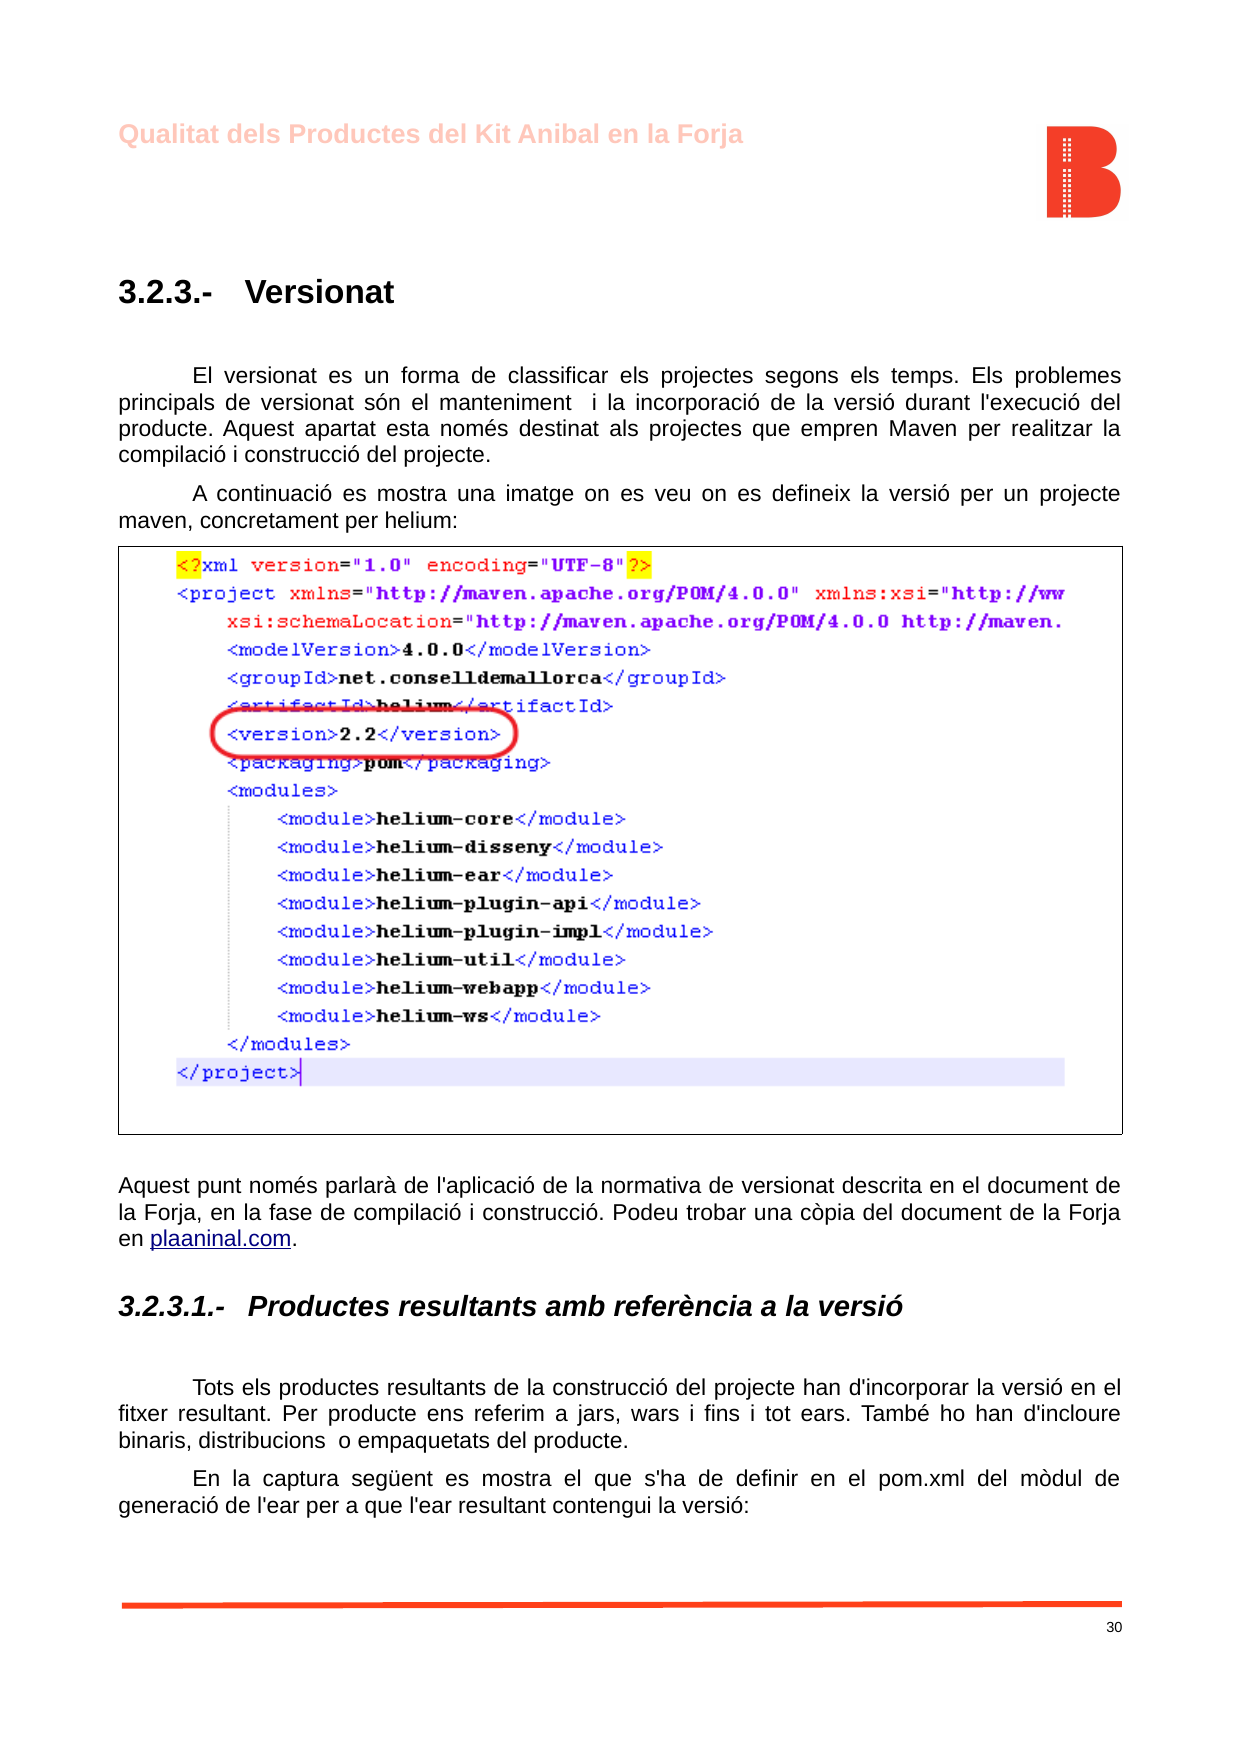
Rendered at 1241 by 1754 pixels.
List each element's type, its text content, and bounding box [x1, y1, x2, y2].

text En la captura següent es mostra el que s'ha de definir en el pom.xml del mòdul de generació de l'ear per a que l'ear resultant contengui la versió: [118, 1465, 1122, 1518]
picture [1036, 124, 1130, 221]
text Tots els productes resultants de la construcció del projecte han d'incorporar la versió en el fitxer resultant. Per producte ens referim a jars, wars i fins i tot ears. També ho han d'incloure binaris, distribucions o empaquetats del producte. [118, 1374, 1122, 1453]
text A continuació es mostra una imatge on es veu on es defineix la versió per un projecte maven, concretament per helium: [118, 480, 1122, 533]
text El versionat es un forma de classificar els projectes segons els temps. Els problemes principals de versionat són el manteniment i la incorporació de la versió durant l'execució del producte. Aquest apartat esta només destinat als projectes que empren Maven per realitzar la compilació i construcció del projecte. [118, 362, 1122, 468]
text Aquest punt només parlarà de l'aplicació de la normativa de versionat descrita en el document de la Forja, en la fase de compilació i construcció. Podeu trobar una còpia del document de la Forja en plaaninal.com. [118, 1172, 1122, 1251]
subtitle Productes resultants amb referència a la versió [118, 1289, 1122, 1322]
picture [175, 551, 1065, 1102]
table_header [119, 547, 1122, 1133]
subtitle Versionat [118, 273, 1122, 311]
